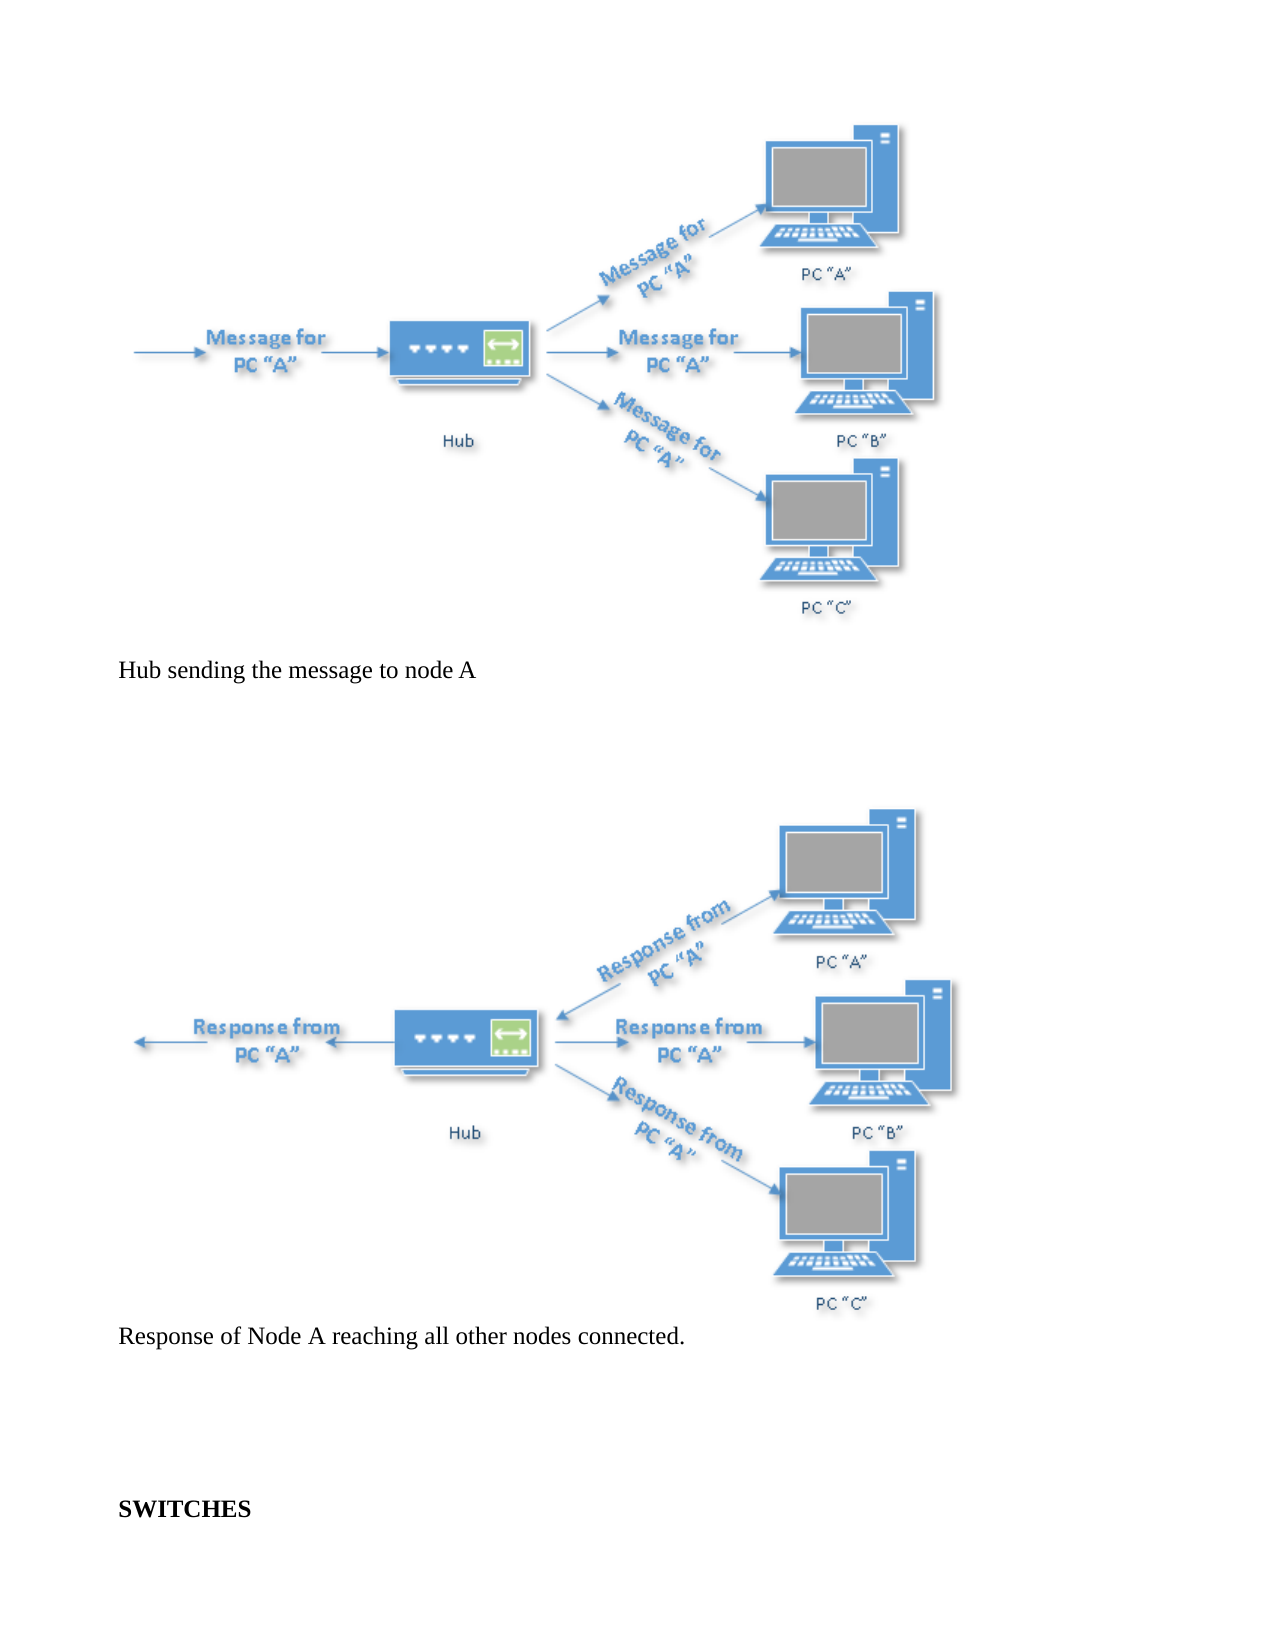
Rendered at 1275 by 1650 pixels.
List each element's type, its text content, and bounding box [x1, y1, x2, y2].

text Response of Node A reaching all other nodes connected. [118, 1321, 1157, 1350]
text Hub sending the message to node A [118, 656, 1157, 684]
text SWITCHES [118, 1494, 1157, 1523]
